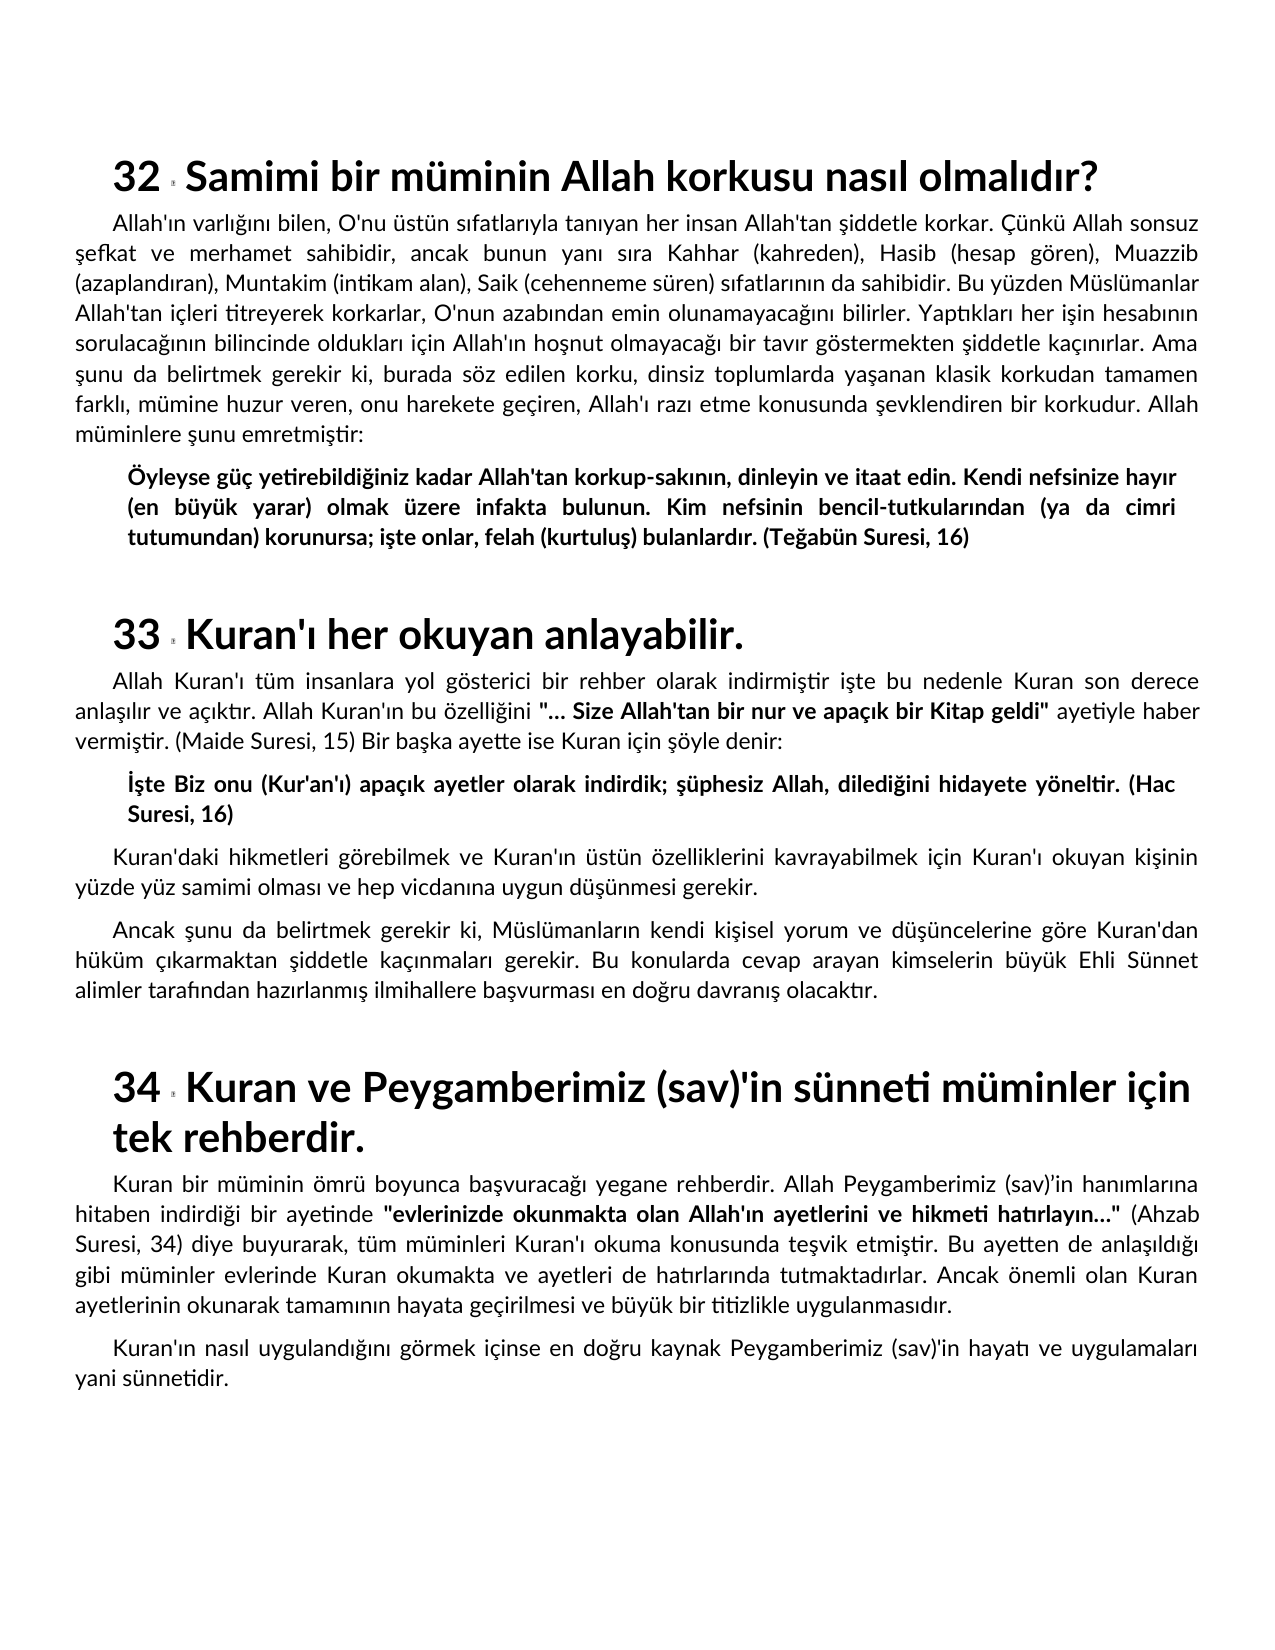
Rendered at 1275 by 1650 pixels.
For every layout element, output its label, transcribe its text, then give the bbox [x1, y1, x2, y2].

text Kuran'daki hikmetleri görebilmek ve Kuran'ın üstün özelliklerini kavrayabilmek için Kuran'ı okuyan kişinin yüzde yüz samimi olması ve hep vicdanına uygun düşünmesi gerekir. [75, 843, 1200, 900]
text Allah Kuran'ı tüm insanlara yol gösterici bir rehber olarak indirmiştir işte bu nedenle Kuran son derece anlaşılır ve açıktır. Allah Kuran'ın bu özelliğini "… Size Allah'tan bir nur ve apaçık bir Kitap geldi" ayetiyle haber vermiştir. (Maide Suresi, 15) Bir başka ayette ise Kuran için şöyle denir: [75, 667, 1200, 754]
text Kuran'ın nasıl uygulandığını görmek içinse en doğru kaynak Peygamberimiz (sav)'in hayatı ve uygulamaları yani sünnetidir. [75, 1333, 1200, 1391]
text Öyleyse güç yetirebildiğiniz kadar Allah'tan korkup-sakının, dinleyin ve itaat edin. Kendi nefsinize hayır (en büyük yarar) olmak üzere infakta bulunun. Kim nefsinin bencil-tutkularından (ya da cimri tutumundan) korunursa; işte onlar, felah (kurtuluş) bulanlardır. (Teğabün Suresi, 16) [127, 462, 1177, 550]
text Allah'ın varlığını bilen, O'nu üstün sıfatlarıyla tanıyan her insan Allah'tan şiddetle korkar. Çünkü Allah sonsuz şefkat ve merhamet sahibidir, ancak bunun yanı sıra Kahhar (kahreden), Hasib (hesap gören), Muazzib (azaplandıran), Muntakim (intikam alan), Saik (cehenneme süren) sıfatlarının da sahibidir. Bu yüzden Müslümanlar Allah'tan içleri titreyerek korkarlar, O'nun azabından emin olunamayacağını bilirler. Yaptıkları her işin hesabının sorulacağının bilincinde oldukları için Allah'ın hoşnut olmayacağı bir tavır göstermekten şiddetle kaçınırlar. Ama şunu da belirtmek gerekir ki, burada söz edilen korku, dinsiz toplumlarda yaşanan klasik korkudan tamamen farklı, mümine huzur veren, onu harekete geçiren, Allah'ı razı etme konusunda şevklendiren bir korkudur. Allah müminlere şunu emretmiştir: [75, 208, 1200, 447]
subtitle 34  Kuran ve Peygamberimiz (sav)'in sünneti müminler için tek rehberdir. [112, 1061, 1200, 1161]
text İşte Biz onu (Kur'an'ı) apaçık ayetler olarak indirdik; şüphesiz Allah, dilediğini hidayete yöneltir. (Hac Suresi, 16) [127, 770, 1177, 827]
text Ancak şunu da belirtmek gerekir ki, Müslümanların kendi kişisel yorum ve düşüncelerine göre Kuran'dan hüküm çıkarmaktan şiddetle kaçınmaları gerekir. Bu konularda cevap arayan kimselerin büyük Ehli Sünnet alimler tarafından hazırlanmış ilmihallere başvurması en doğru davranış olacaktır. [75, 916, 1200, 1003]
subtitle 33  Kuran'ı her okuyan anlayabilir. [112, 608, 1200, 658]
text Kuran bir müminin ömrü boyunca başvuracağı yegane rehberdir. Allah Peygamberimiz (sav)’in hanımlarına hitaben indirdiği bir ayetinde "evlerinizde okunmakta olan Allah'ın ayetlerini ve hikmeti hatırlayın…" (Ahzab Suresi, 34) diye buyurarak, tüm müminleri Kuran'ı okuma konusunda teşvik etmiştir. Bu ayetten de anlaşıldığı gibi müminler evlerinde Kuran okumakta ve ayetleri de hatırlarında tutmaktadırlar. Ancak önemli olan Kuran ayetlerinin okunarak tamamının hayata geçirilmesi ve büyük bir titizlikle uygulanmasıdır. [75, 1170, 1200, 1318]
subtitle 32  Samimi bir müminin Allah korkusu nasıl olmalıdır? [112, 150, 1200, 200]
